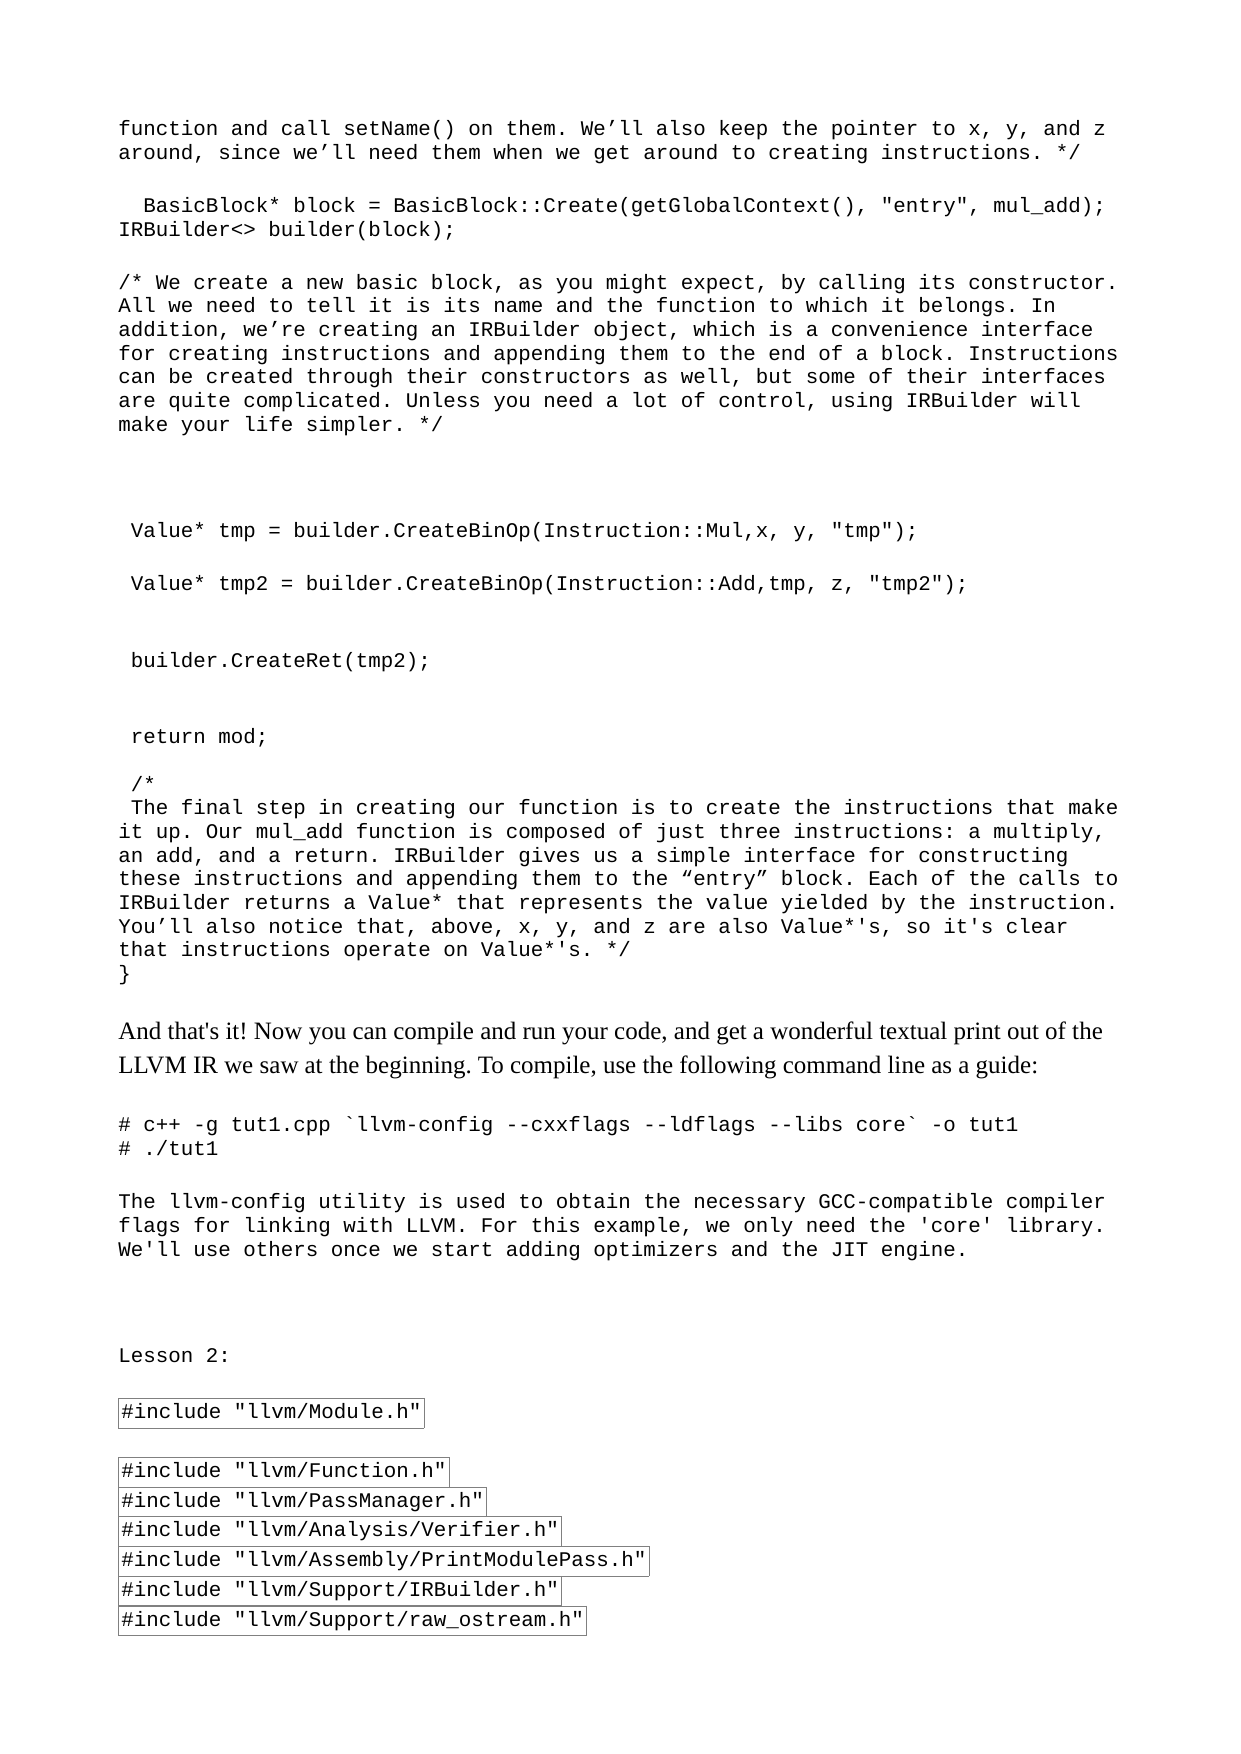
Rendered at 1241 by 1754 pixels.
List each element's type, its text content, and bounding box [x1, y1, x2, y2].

text Value* tmp = builder.CreateBinOp(Instruction::Mul,x, y, "tmp"); [118, 520, 1122, 543]
text Lesson 2: [118, 1345, 1122, 1368]
text #include "llvm/Function.h" [119, 1458, 449, 1487]
text builder.CreateRet(tmp2); [118, 650, 1122, 673]
text function and call setName() on them. We’ll also keep the pointer to x, y, and z around, since we’ll need them when we get around to creating instructions. */ [118, 118, 1122, 165]
text [450, 1457, 1122, 1487]
text #include "llvm/Support/IRBuilder.h" [119, 1577, 561, 1605]
text # ./tut1 [118, 1138, 1122, 1162]
text return mod; [118, 726, 1122, 750]
text [650, 1546, 1122, 1576]
text [425, 1398, 1122, 1428]
text [587, 1606, 1122, 1635]
text #include "llvm/Module.h" [119, 1399, 424, 1428]
text /* We create a new basic block, as you might expect, by calling its constructor. All we need to tell it is its name and the function to which it belongs. In addition, we’re creating an IRBuilder object, which is a convenience interface for creating instructions and appending them to the end of a block. Instructions can be created through their constructors as well, but some of their interfaces are quite complicated. Unless you need a lot of control, using IRBuilder will make your life simpler. */ [118, 272, 1122, 437]
text #include "llvm/Analysis/Verifier.h" [119, 1517, 561, 1546]
text And that's it! Now you can compile and run your code, and get a wonderful textual print out of the LLVM IR we saw at the beginning. To compile, use the following command line as a guide: [118, 1016, 1122, 1079]
text The llvm-config utility is used to obtain the necessary GCC-compatible compiler flags for linking with LLVM. For this example, we only need the 'core' library. We'll use others once we start adding optimizers and the JIT engine. [118, 1191, 1122, 1262]
text [562, 1516, 1122, 1546]
text #include "llvm/Support/raw_ostream.h" [119, 1607, 586, 1635]
text The final step in creating our function is to create the instructions that make it up. Our mul_add function is composed of just three instructions: a multiply, an add, and a return. IRBuilder gives us a simple interface for constructing these instructions and appending them to the “entry” block. Each of the calls to IRBuilder returns a Value* that represents the value yielded by the instruction. You’ll also notice that, above, x, y, and z are also Value*'s, so it's clear that instructions operate on Value*'s. */ [118, 797, 1122, 963]
text [562, 1576, 1122, 1606]
text [487, 1487, 1122, 1516]
text #include "llvm/PassManager.h" [119, 1488, 486, 1516]
text Value* tmp2 = builder.CreateBinOp(Instruction::Add,tmp, z, "tmp2"); [118, 573, 1122, 597]
text /* [118, 774, 1122, 797]
text BasicBlock* block = BasicBlock::Create(getGlobalContext(), "entry", mul_add); IRBuilder<> builder(block); [118, 195, 1122, 242]
text } [118, 963, 1122, 987]
text #include "llvm/Assembly/PrintModulePass.h" [119, 1547, 649, 1576]
text # c++ -g tut1.cpp `llvm-config --cxxflags --ldflags --libs core` -o tut1 [118, 1114, 1122, 1138]
